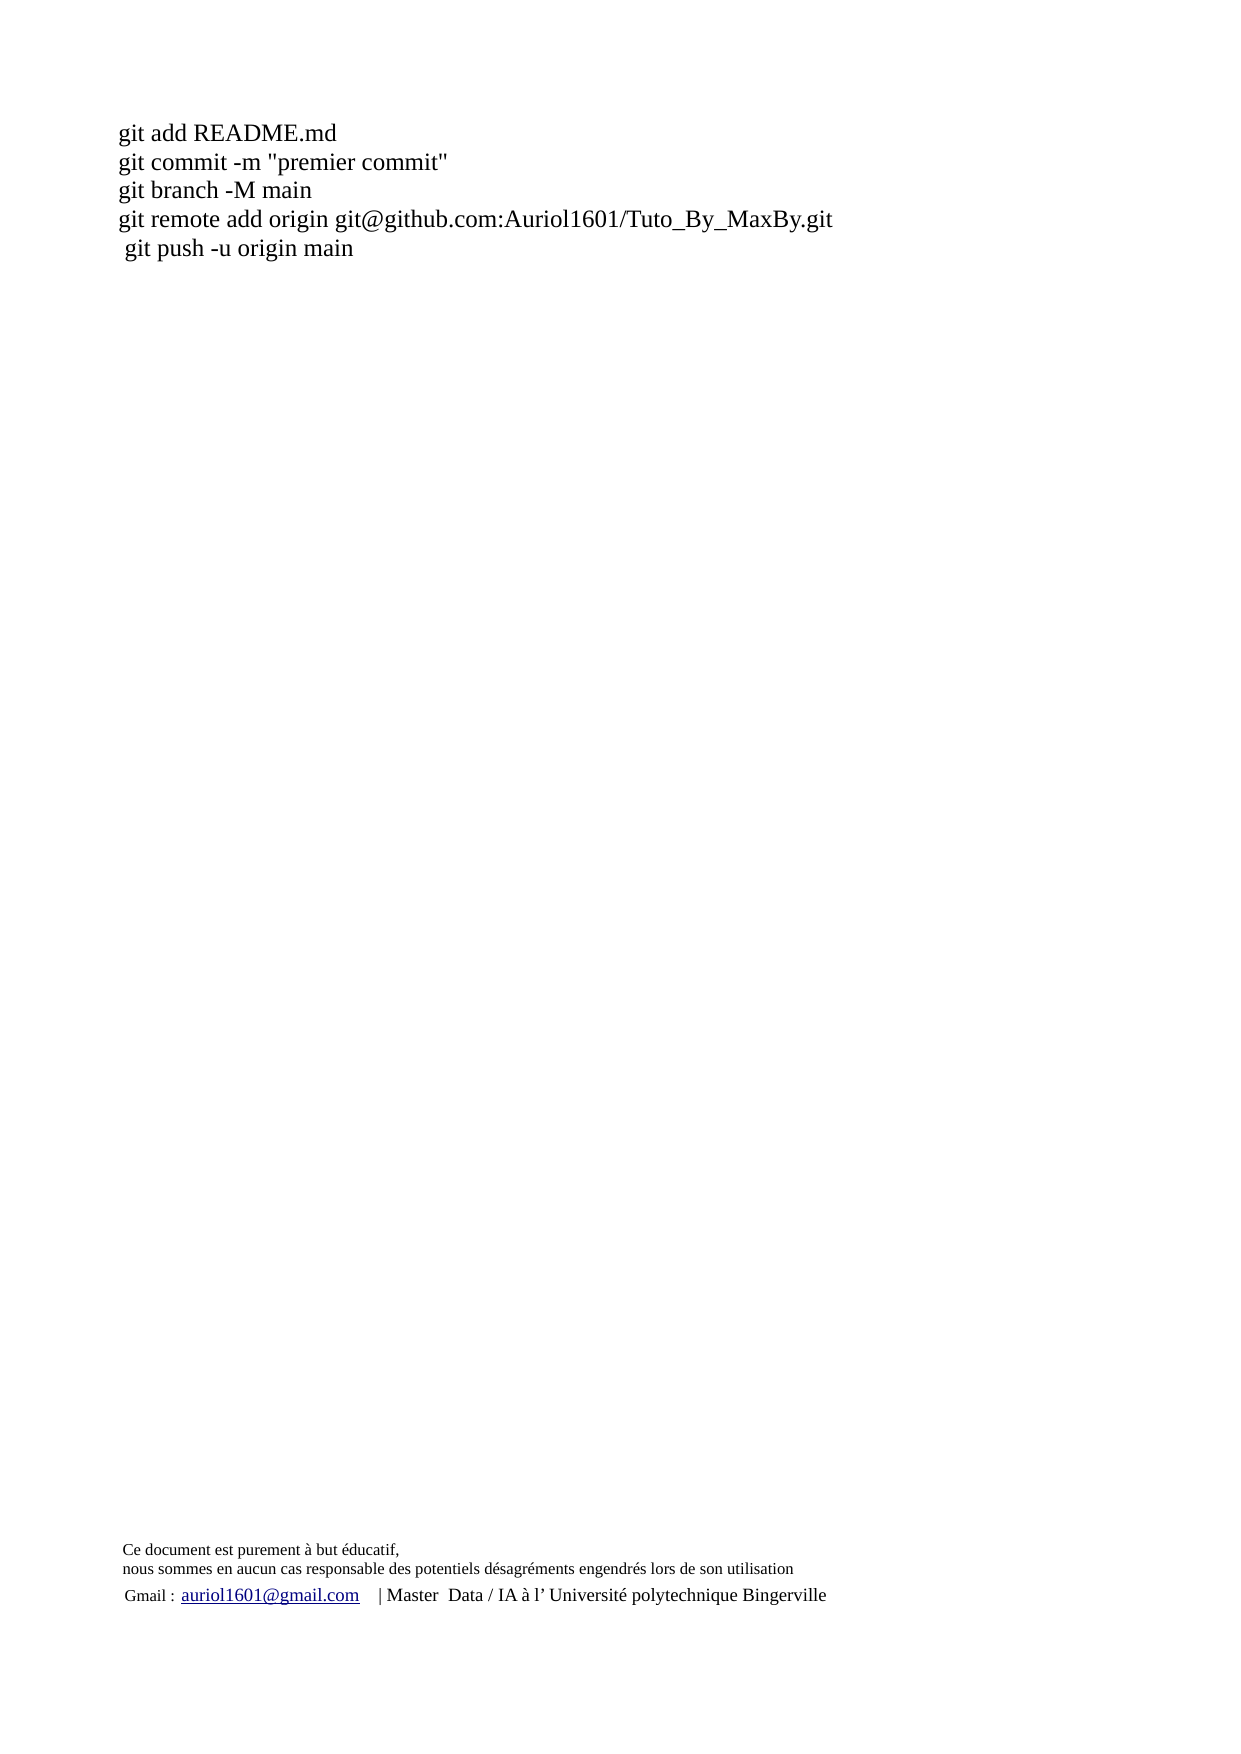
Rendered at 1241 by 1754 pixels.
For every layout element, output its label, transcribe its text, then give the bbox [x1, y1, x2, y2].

text git add README.md [118, 118, 1122, 147]
text git push -u origin main [118, 233, 1122, 262]
text git remote add origin git@github.com:Auriol1601/Tuto_By_MaxBy.git [118, 204, 1122, 233]
text git branch -M main [118, 176, 1122, 204]
text git commit -m "premier commit" [118, 147, 1122, 176]
